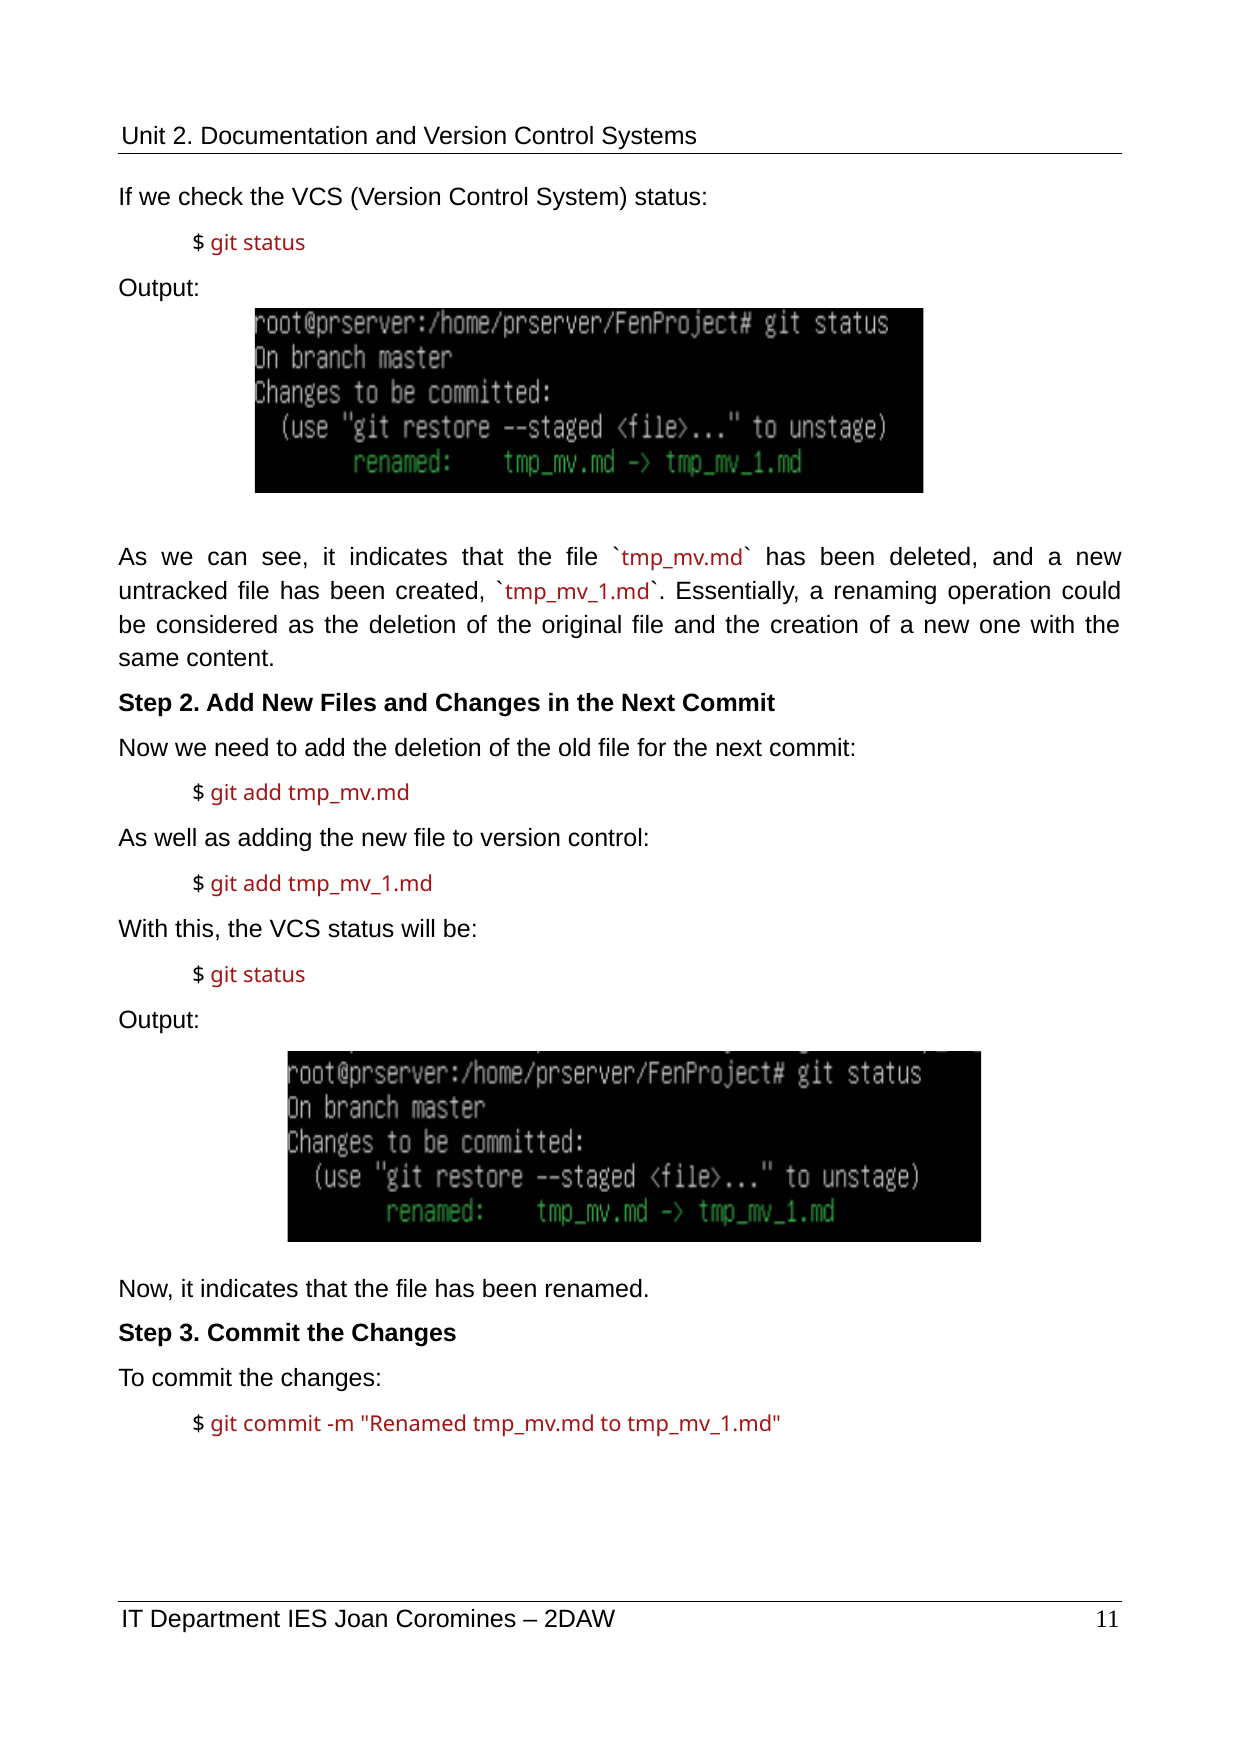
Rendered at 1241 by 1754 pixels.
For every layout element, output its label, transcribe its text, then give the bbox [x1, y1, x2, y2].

text $ git status [192, 227, 1122, 257]
text $ git commit -m "Renamed tmp_mv.md to tmp_mv_1.md" [192, 1408, 1122, 1438]
picture [287, 1051, 982, 1242]
text As we can see, it indicates that the file `tmp_mv.md` has been deleted, and a new untracked file has been created, `tmp_mv_1.md`. Essentially, a renaming operation could be considered as the deletion of the original file and the creation of a new one with the same content. [118, 542, 1122, 672]
text Now, it indicates that the file has been renamed. [118, 1273, 1122, 1302]
text Step 2. Add New Files and Changes in the Next Commit [118, 688, 1122, 717]
text $ git add tmp_mv_1.md [192, 868, 1122, 898]
text Output: [118, 1005, 1122, 1033]
picture [254, 308, 924, 493]
text If we check the VCS (Version Control System) status: [118, 182, 1122, 211]
text $ git status [192, 959, 1122, 989]
text As well as adding the new file to version control: [118, 823, 1122, 852]
text $ git add tmp_mv.md [192, 777, 1122, 807]
text To commit the changes: [118, 1363, 1122, 1392]
text Step 3. Commit the Changes [118, 1318, 1122, 1347]
text Now we need to add the deletion of the old file for the next commit: [118, 733, 1122, 761]
text With this, the VCS status will be: [118, 914, 1122, 943]
text Output: [118, 273, 1122, 302]
